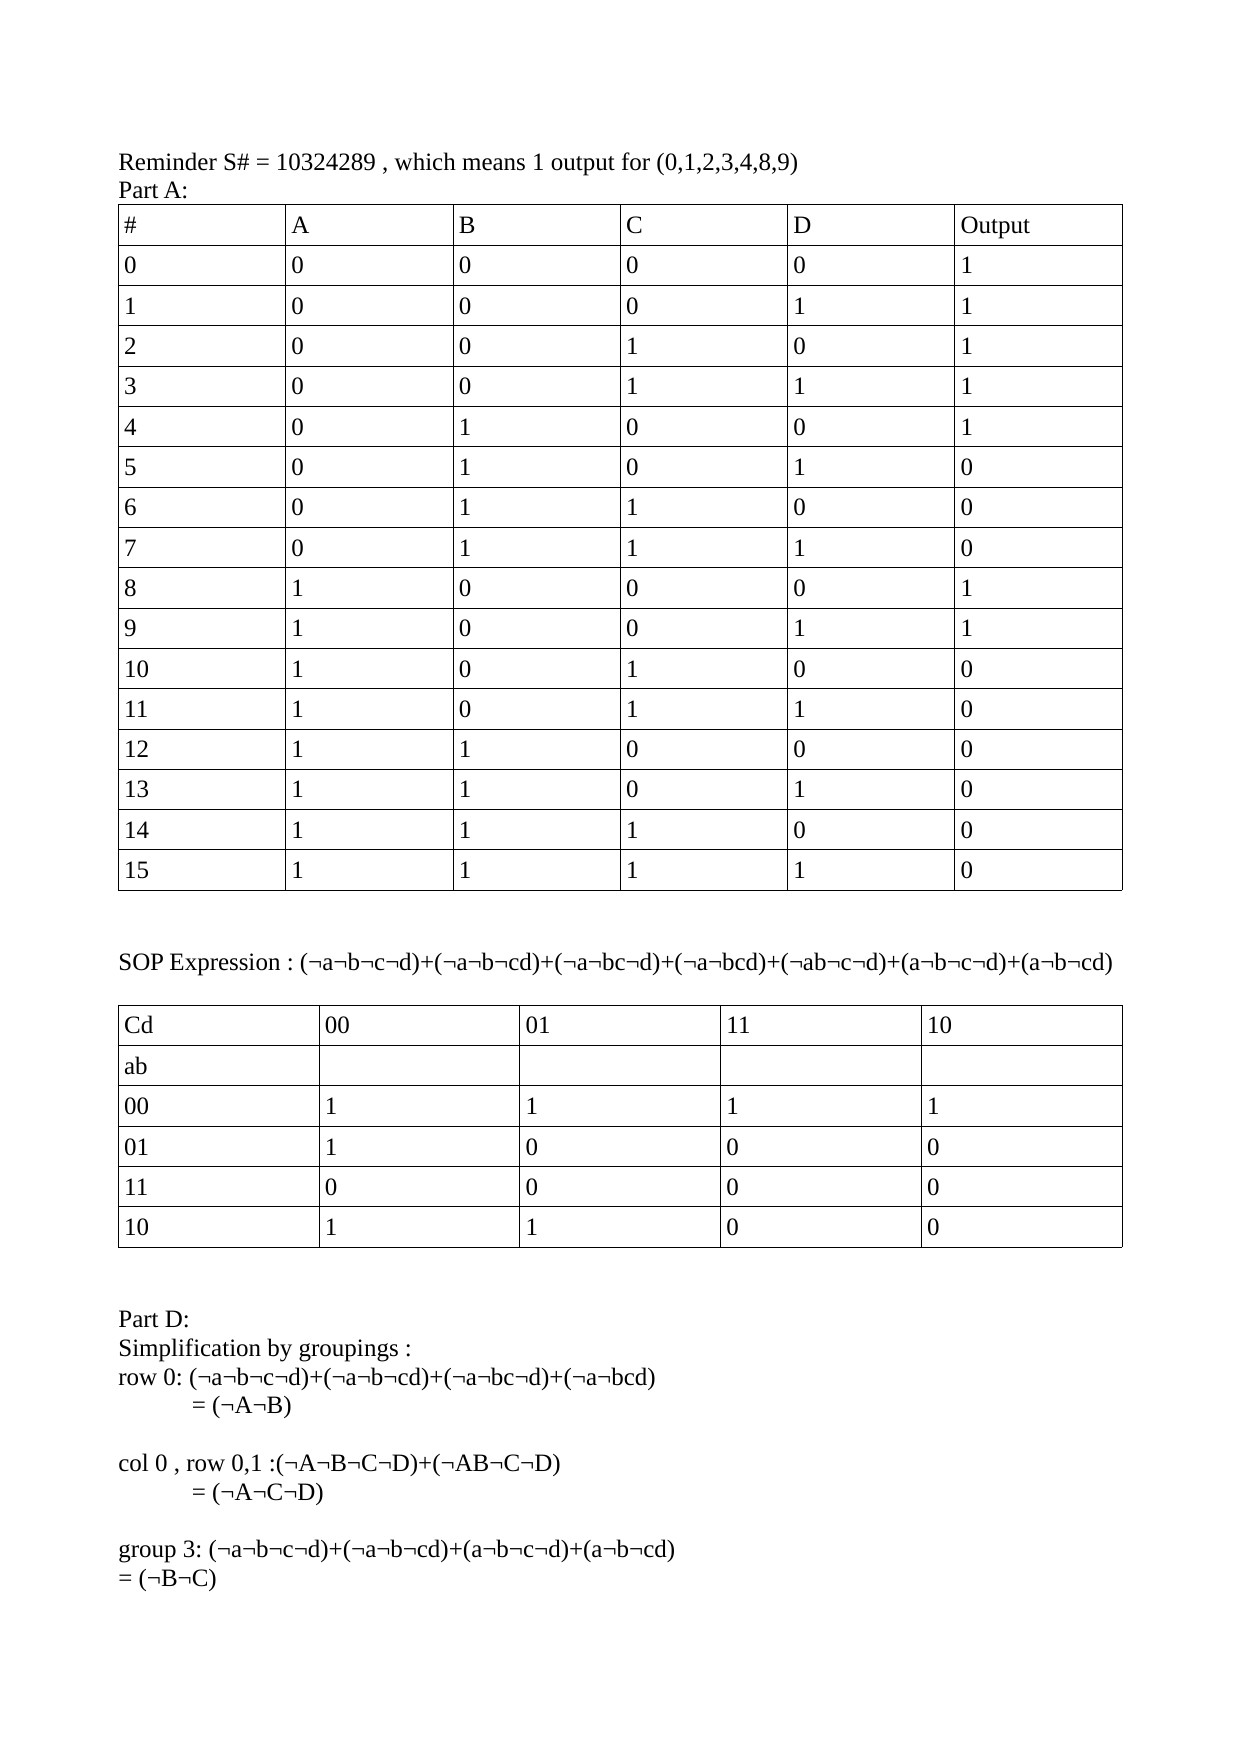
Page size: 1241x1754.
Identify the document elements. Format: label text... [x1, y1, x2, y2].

table_cell 1 [955, 286, 1122, 325]
table_cell 10 [119, 1207, 319, 1247]
table_cell ab [119, 1046, 319, 1085]
table_cell 1 [788, 286, 954, 325]
table_cell 0 [721, 1167, 921, 1206]
table_cell 1 [520, 1086, 720, 1126]
table_cell 1 [320, 1086, 519, 1126]
table_cell 0 [721, 1207, 921, 1247]
table_cell [520, 1046, 720, 1085]
table_cell 1 [286, 568, 453, 607]
table_cell 1 [721, 1086, 921, 1126]
table_cell 1 [621, 367, 787, 406]
table_cell 0 [922, 1167, 1122, 1206]
text = (¬A¬C¬D) [118, 1477, 1122, 1506]
table_cell 0 [621, 447, 787, 487]
table_cell 0 [621, 568, 787, 607]
table_cell 1 [788, 528, 954, 567]
table_cell [320, 1046, 519, 1085]
table_cell 0 [621, 770, 787, 809]
table_cell 0 [955, 810, 1122, 849]
table_cell 0 [955, 770, 1122, 809]
table_cell 1 [788, 367, 954, 406]
table_cell 1 [454, 850, 620, 890]
table_cell 1 [621, 649, 787, 688]
table_cell 1 [454, 770, 620, 809]
text Part A: [118, 176, 1122, 204]
table_header A [286, 205, 453, 245]
table_cell 7 [119, 528, 285, 567]
table_cell 0 [286, 447, 453, 487]
table_cell [721, 1046, 921, 1085]
table_cell 1 [520, 1207, 720, 1247]
table_cell 1 [788, 850, 954, 890]
table_cell 4 [119, 407, 285, 446]
table_cell 6 [119, 488, 285, 527]
table_cell 0 [955, 730, 1122, 769]
table_cell 1 [454, 730, 620, 769]
table_cell 0 [621, 407, 787, 446]
table_cell 3 [119, 367, 285, 406]
text = (¬B¬C) [118, 1563, 1122, 1592]
table_cell 12 [119, 730, 285, 769]
table_cell 0 [454, 689, 620, 728]
table_cell 01 [119, 1127, 319, 1166]
table_cell 0 [286, 488, 453, 527]
table_header # [119, 205, 285, 245]
table_cell 0 [119, 246, 285, 285]
table_cell 1 [454, 810, 620, 849]
table_cell 11 [119, 689, 285, 728]
table_cell 0 [788, 568, 954, 607]
table_cell 0 [286, 528, 453, 567]
table_cell 1 [320, 1207, 519, 1247]
table_cell 0 [788, 730, 954, 769]
table_cell 2 [119, 326, 285, 366]
table_cell 0 [286, 367, 453, 406]
table_cell 1 [955, 326, 1122, 366]
table_cell 0 [922, 1207, 1122, 1247]
table_cell 1 [286, 689, 453, 728]
table_cell 1 [621, 488, 787, 527]
table_cell 00 [119, 1086, 319, 1126]
text Reminder S# = 10324289 , which means 1 output for (0,1,2,3,4,8,9) [118, 147, 1122, 176]
table_cell 0 [286, 326, 453, 366]
table_cell 1 [922, 1086, 1122, 1126]
table_cell 10 [119, 649, 285, 688]
table_cell 1 [286, 609, 453, 648]
table_cell 0 [788, 246, 954, 285]
table_header D [788, 205, 954, 245]
table_cell 1 [788, 609, 954, 648]
table_cell 0 [955, 447, 1122, 487]
table_cell 1 [454, 488, 620, 527]
table_cell 9 [119, 609, 285, 648]
table_cell 0 [788, 326, 954, 366]
table_cell 1 [320, 1127, 519, 1166]
table_cell 0 [454, 568, 620, 607]
text row 0: (¬a¬b¬c¬d)+(¬a¬b¬cd)+(¬a¬bc¬d)+(¬a¬bcd) [118, 1362, 1122, 1391]
table_cell 0 [788, 488, 954, 527]
table_cell 0 [955, 488, 1122, 527]
table_cell 1 [286, 730, 453, 769]
table_cell 1 [454, 528, 620, 567]
table_cell 0 [955, 850, 1122, 890]
table_cell 0 [286, 286, 453, 325]
text = (¬A¬B) [118, 1391, 1122, 1419]
table_cell 0 [454, 367, 620, 406]
table_cell 0 [788, 810, 954, 849]
table_cell 1 [286, 850, 453, 890]
table_cell 0 [621, 246, 787, 285]
table_cell 0 [621, 286, 787, 325]
table_cell 5 [119, 447, 285, 487]
table_header Cd [119, 1006, 319, 1045]
table_cell 0 [788, 649, 954, 688]
text Simplification by groupings : [118, 1333, 1122, 1362]
table_cell 1 [621, 810, 787, 849]
table_cell 0 [520, 1127, 720, 1166]
table_cell 0 [454, 609, 620, 648]
table_cell 1 [788, 689, 954, 728]
table_header 01 [520, 1006, 720, 1045]
table_cell 1 [788, 447, 954, 487]
table_cell 1 [286, 810, 453, 849]
table_cell 1 [788, 770, 954, 809]
table_cell 0 [955, 689, 1122, 728]
table_header 10 [922, 1006, 1122, 1045]
table_cell [922, 1046, 1122, 1085]
table_cell 0 [788, 407, 954, 446]
table_cell 1 [286, 649, 453, 688]
table_cell 8 [119, 568, 285, 607]
table_cell 15 [119, 850, 285, 890]
table_cell 0 [621, 609, 787, 648]
table_cell 1 [286, 770, 453, 809]
table_cell 0 [454, 326, 620, 366]
table_cell 1 [454, 407, 620, 446]
table_cell 0 [955, 649, 1122, 688]
text Part D: [118, 1304, 1122, 1333]
table_cell 1 [119, 286, 285, 325]
table_cell 0 [320, 1167, 519, 1206]
table_cell 0 [454, 649, 620, 688]
table_cell 1 [955, 609, 1122, 648]
table_cell 1 [955, 246, 1122, 285]
table_cell 1 [454, 447, 620, 487]
table_cell 0 [454, 286, 620, 325]
table_cell 0 [286, 407, 453, 446]
table_cell 0 [922, 1127, 1122, 1166]
table_cell 1 [955, 407, 1122, 446]
table_header Output [955, 205, 1122, 245]
table_header 11 [721, 1006, 921, 1045]
text col 0 , row 0,1 :(¬A¬B¬C¬D)+(¬AB¬C¬D) [118, 1448, 1122, 1477]
table_header C [621, 205, 787, 245]
table_cell 0 [286, 246, 453, 285]
table_header 00 [320, 1006, 519, 1045]
table_cell 14 [119, 810, 285, 849]
table_cell 13 [119, 770, 285, 809]
table_cell 1 [621, 326, 787, 366]
table_cell 1 [621, 689, 787, 728]
table_cell 1 [621, 528, 787, 567]
table_cell 1 [955, 367, 1122, 406]
table_header B [454, 205, 620, 245]
table_cell 0 [721, 1127, 921, 1166]
table_cell 11 [119, 1167, 319, 1206]
table_cell 1 [621, 850, 787, 890]
table_cell 1 [955, 568, 1122, 607]
text group 3: (¬a¬b¬c¬d)+(¬a¬b¬cd)+(a¬b¬c¬d)+(a¬b¬cd) [118, 1534, 1122, 1563]
table_cell 0 [621, 730, 787, 769]
text SOP Expression : (¬a¬b¬c¬d)+(¬a¬b¬cd)+(¬a¬bc¬d)+(¬a¬bcd)+(¬ab¬c¬d)+(a¬b¬c¬d)+(a¬b¬cd) [118, 947, 1122, 976]
table_cell 0 [520, 1167, 720, 1206]
table_cell 0 [955, 528, 1122, 567]
table_cell 0 [454, 246, 620, 285]
